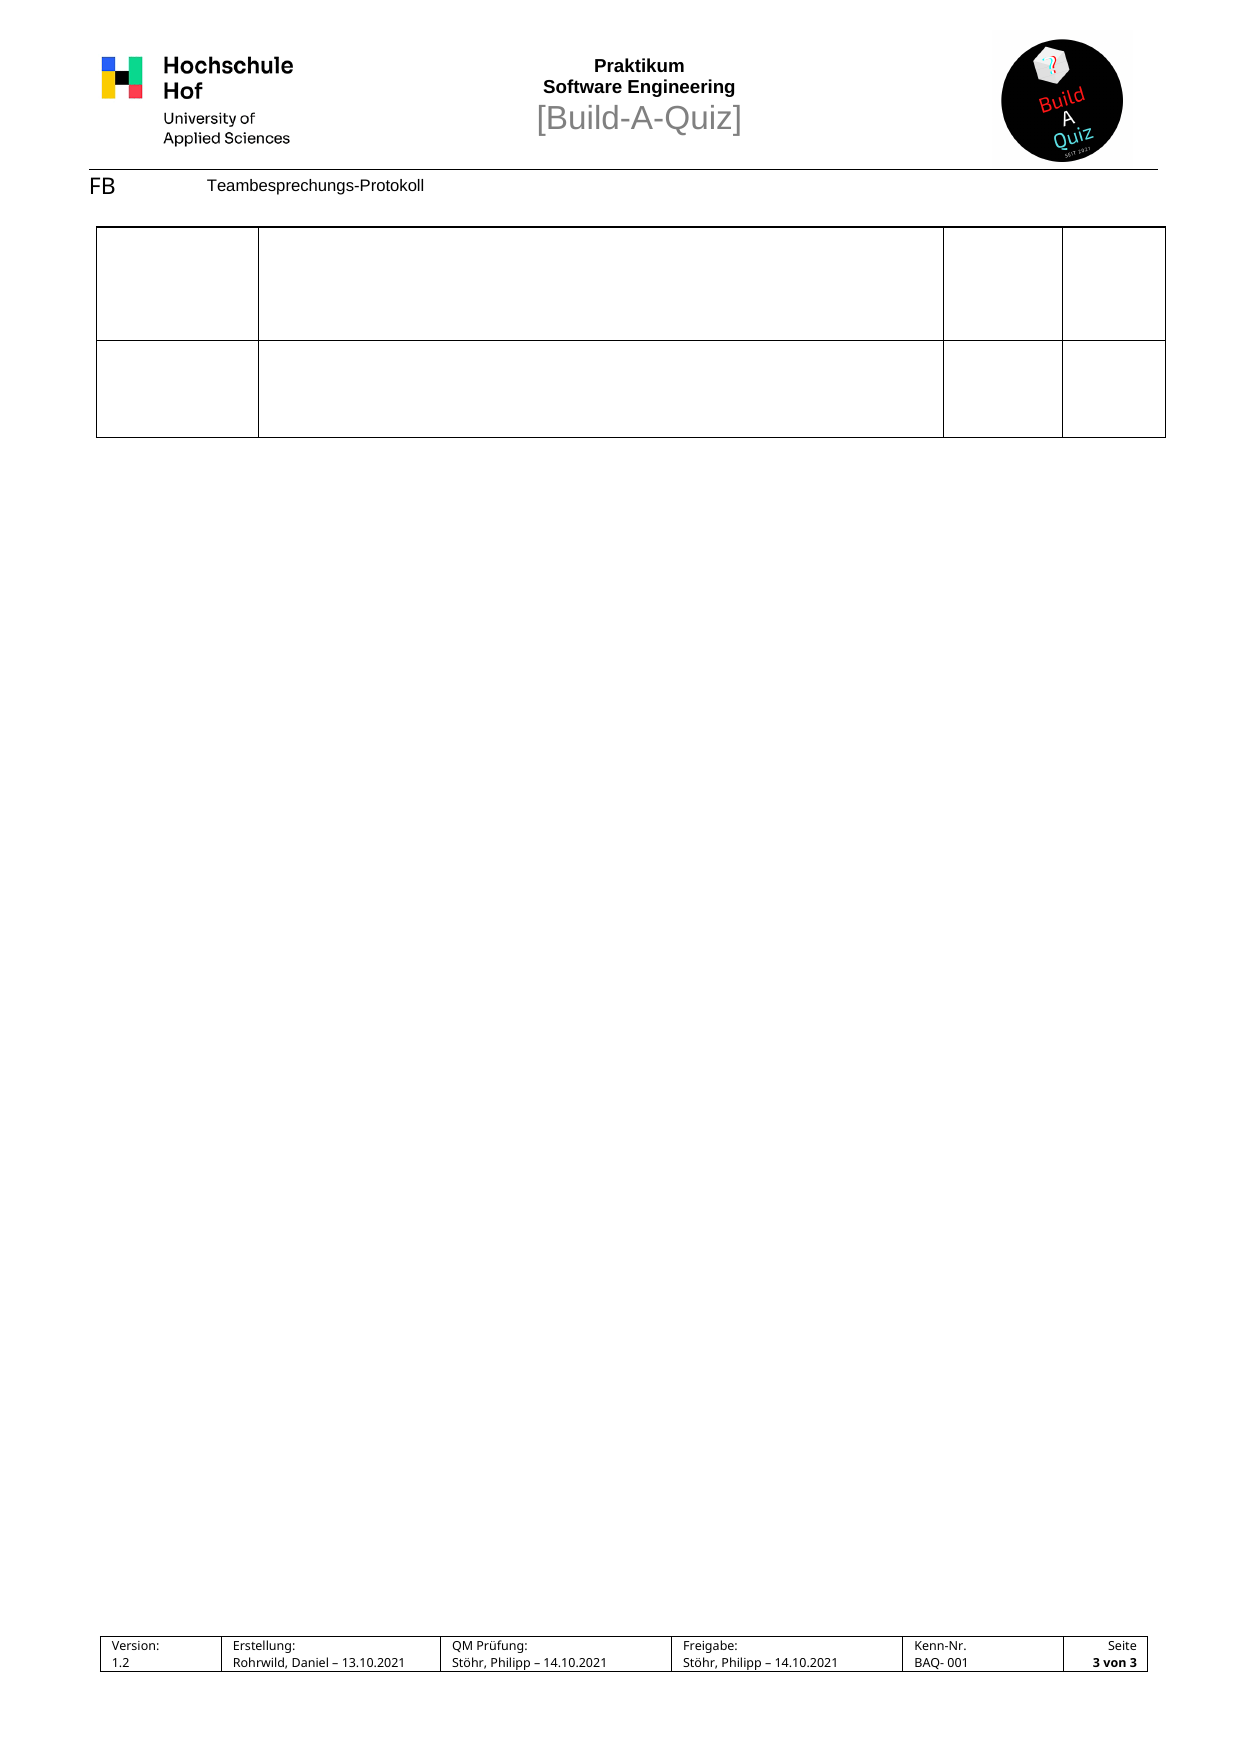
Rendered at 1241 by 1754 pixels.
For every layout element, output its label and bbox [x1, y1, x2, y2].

picture [93, 37, 306, 158]
table_cell [1063, 228, 1165, 340]
table_cell [259, 341, 943, 437]
table_cell [944, 228, 1062, 340]
table_cell [1063, 341, 1165, 437]
table_cell [97, 228, 258, 340]
picture [992, 30, 1134, 169]
table_cell [259, 228, 943, 340]
table_cell [97, 341, 258, 437]
table_cell [944, 341, 1062, 437]
